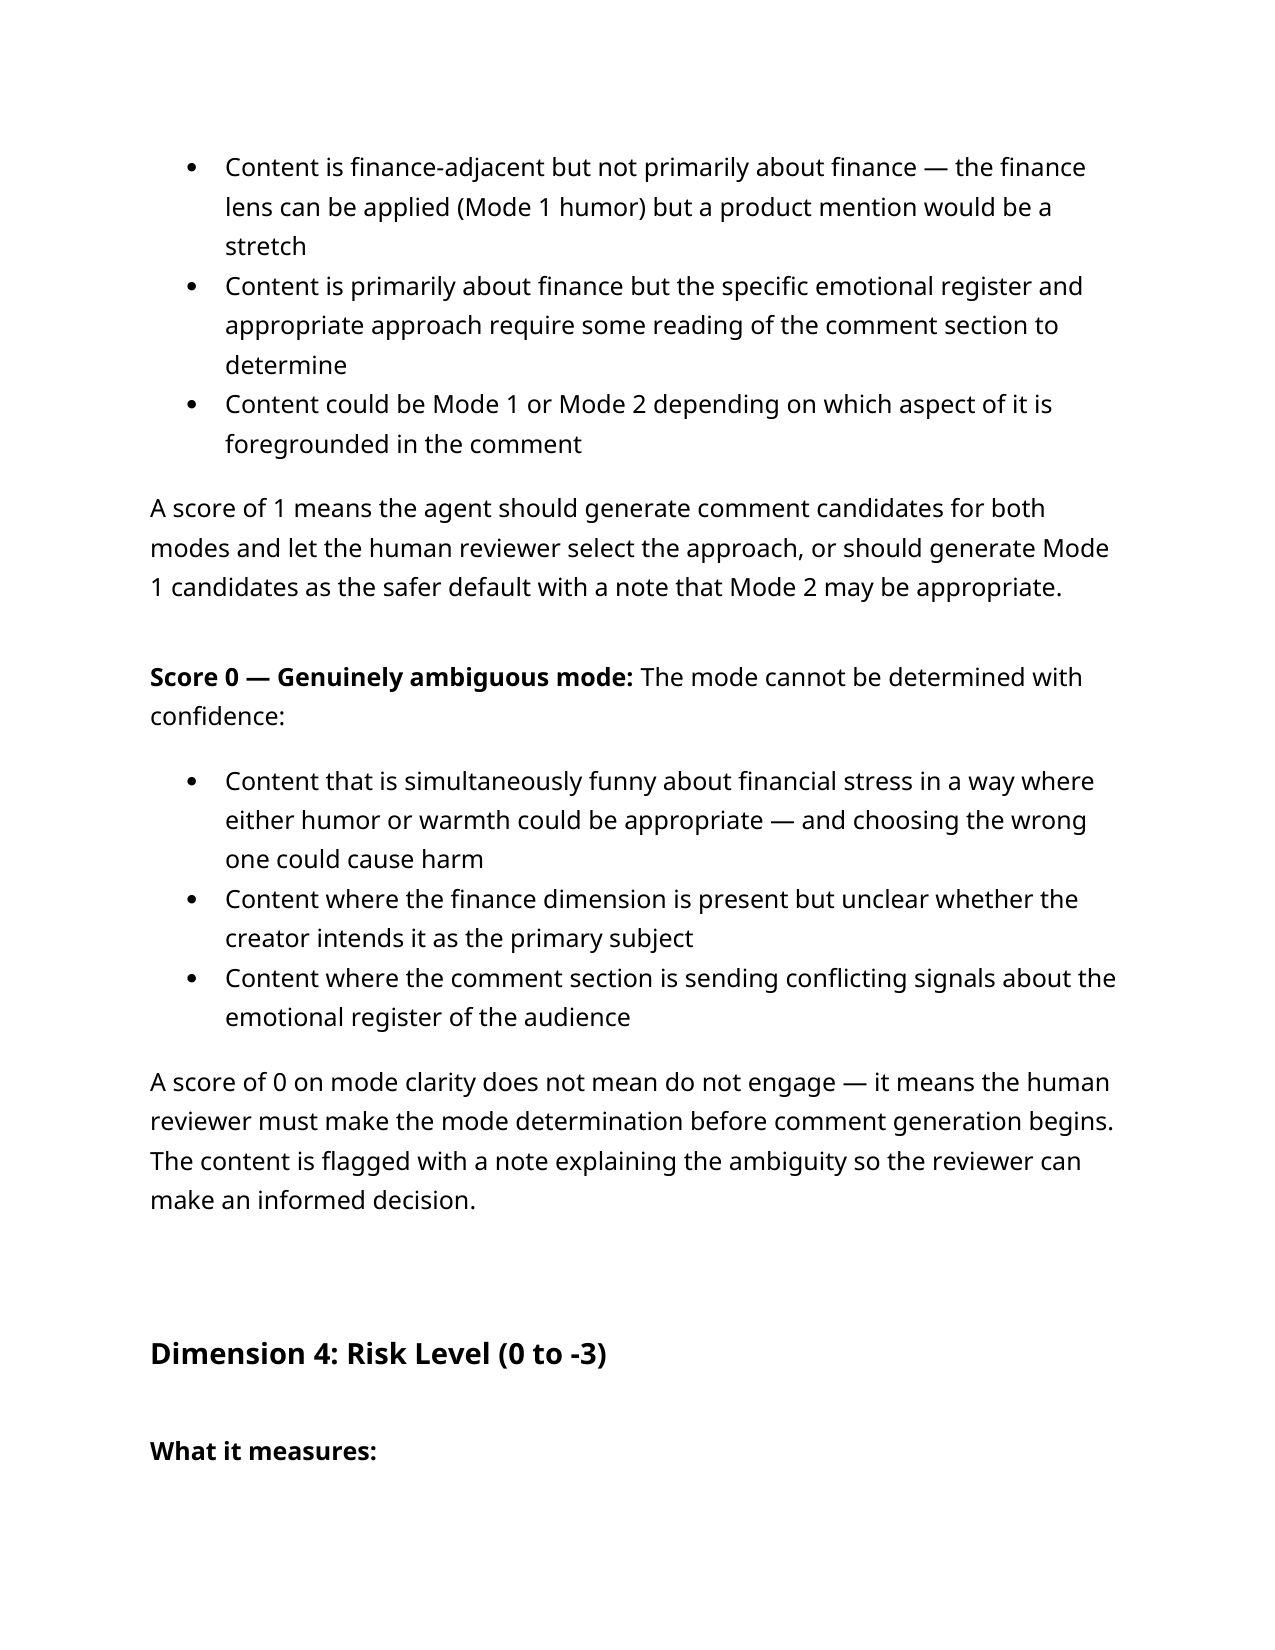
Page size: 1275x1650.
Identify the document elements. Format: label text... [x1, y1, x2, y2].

list Content could be Mode 1 or Mode 2 depending on which aspect of it is foregrounded in the comment [187, 387, 1125, 460]
list Content is finance-adjacent but not primarily about finance — the finance lens can be applied (Mode 1 humor) but a product mention would be a stretch [187, 150, 1125, 263]
list Content that is simultaneously funny about financial stress in a way where either humor or warmth could be appropriate — and choosing the wrong one could cause harm [187, 763, 1125, 876]
list Content is primarily about finance but the specific emotional register and appropriate approach require some reading of the comment section to determine [187, 268, 1125, 381]
text What it measures: [150, 1433, 1125, 1467]
text A score of 1 means the agent should generate comment candidates for both modes and let the human reviewer select the approach, or should generate Mode 1 candidates as the safer default with a note that Mode 2 may be appropriate. [150, 491, 1125, 604]
text A score of 0 on mode clarity does not mean do not engage — it means the human reviewer must make the mode determination before comment generation begins. The content is flagged with a note explaining the ambiguity so the reviewer can make an informed decision. [150, 1064, 1125, 1217]
list Content where the finance dimension is present but unclear whether the creator intends it as the primary subject [187, 882, 1125, 955]
subtitle Dimension 4: Risk Level (0 to -3) [150, 1333, 1125, 1373]
text Score 0 — Genuinely ambiguous mode: The mode cannot be determined with confidence: [150, 659, 1125, 733]
list Content where the comment section is sending conflicting signals about the emotional register of the audience [187, 961, 1125, 1034]
